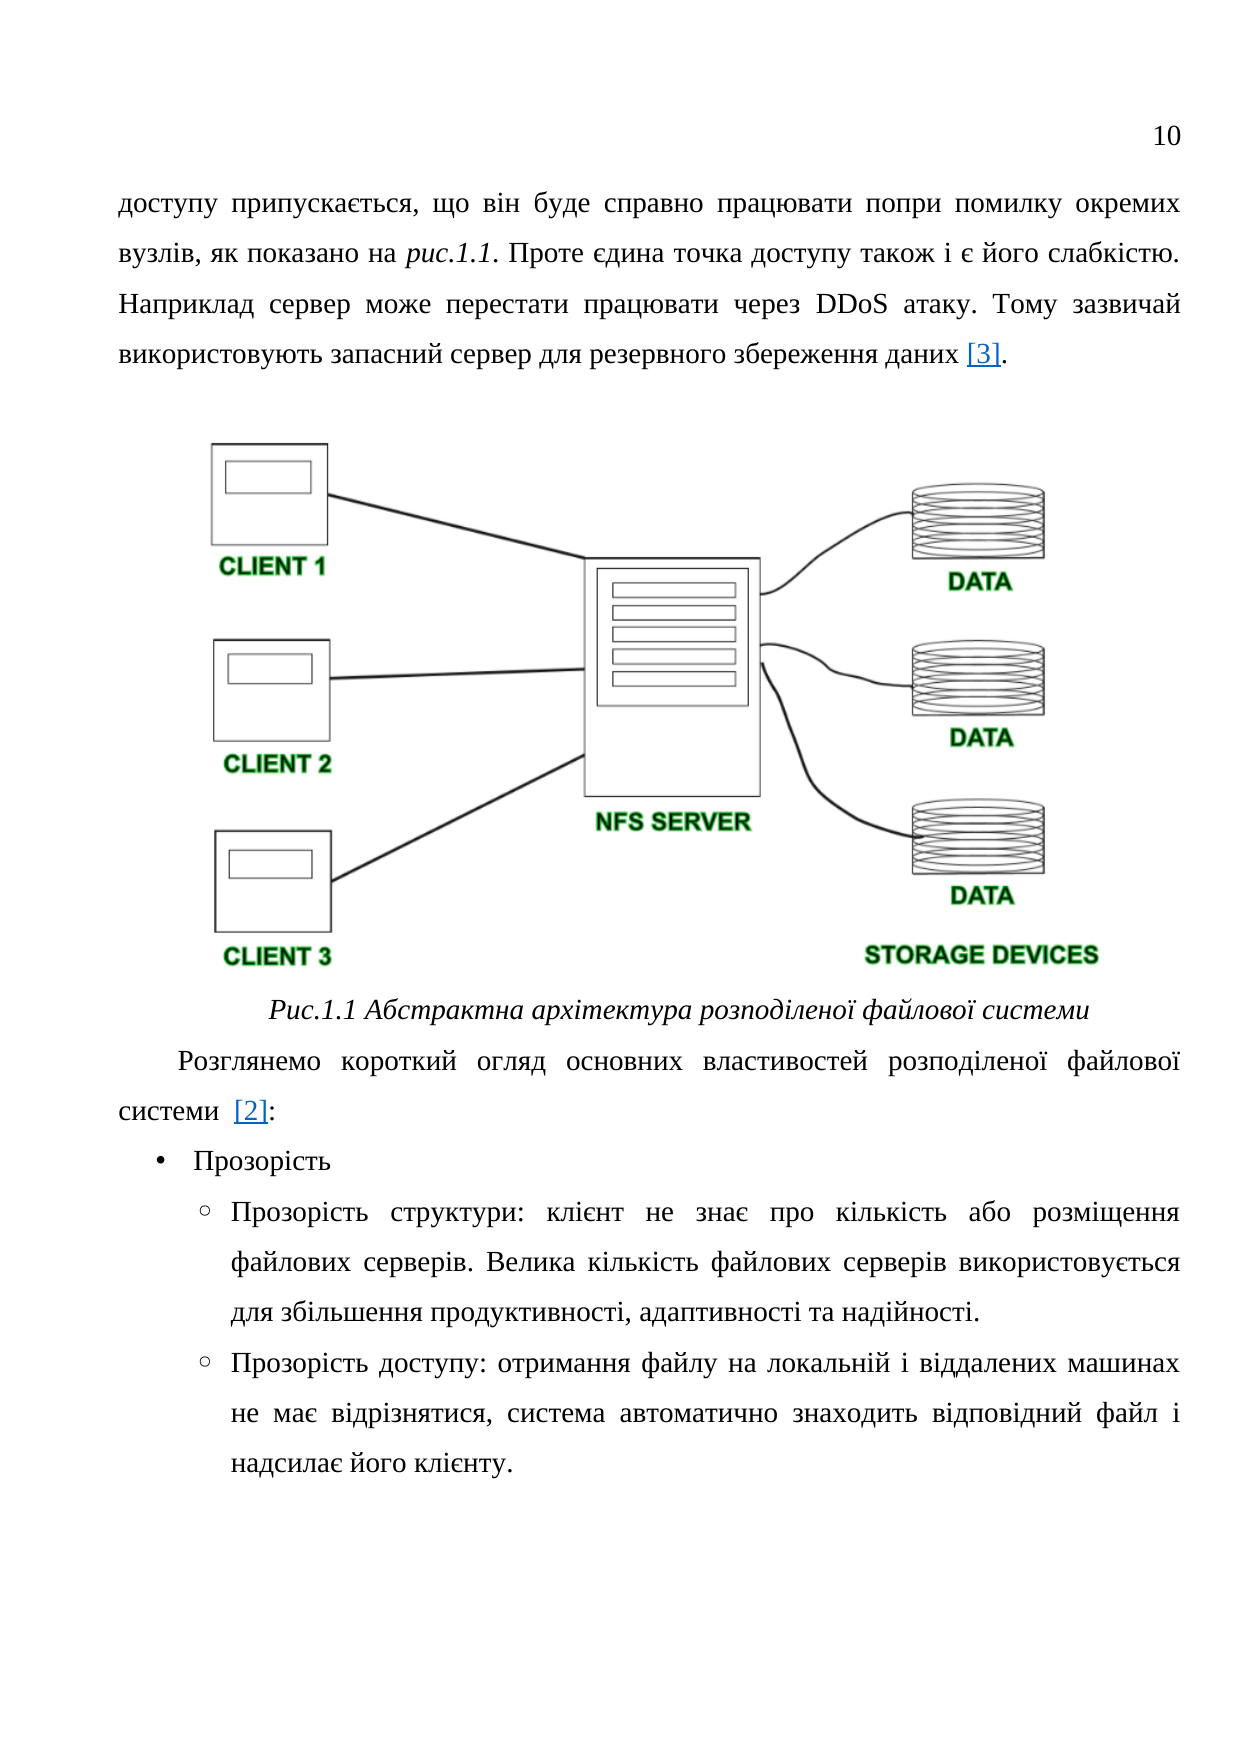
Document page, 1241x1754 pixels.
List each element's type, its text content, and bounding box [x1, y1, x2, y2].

list Прозорість структури: клієнт не знає про кількість або розміщення файлових серверів. Велика кількість файлових серверів використовується для збільшення продуктивності, адаптивності та надійності. [193, 1194, 1181, 1328]
picture [194, 436, 1105, 976]
text доступу припускається, що він буде справно працювати попри помилку окремих вузлів, як показано на рис.1.1. Проте єдина точка доступу також і є його слабкістю. Наприклад сервер може перестати працювати через DDoS атаку. Тому зазвичай використовують запасний сервер для резервного збереження даних [3]. [118, 185, 1181, 370]
text Рис.1.1 Абстрактна архітектура розподіленої файлової системи [118, 437, 1181, 1026]
list Прозорість [156, 1143, 1181, 1177]
text Розглянемо короткий огляд основних властивостей розподіленої файлової системи [2]: [118, 1043, 1181, 1126]
list Прозорість доступу: отримання файлу на локальній і віддалених машинах не має відрізнятися, система автоматично знаходить відповідний файл і надсилає його клієнту. [193, 1345, 1181, 1479]
